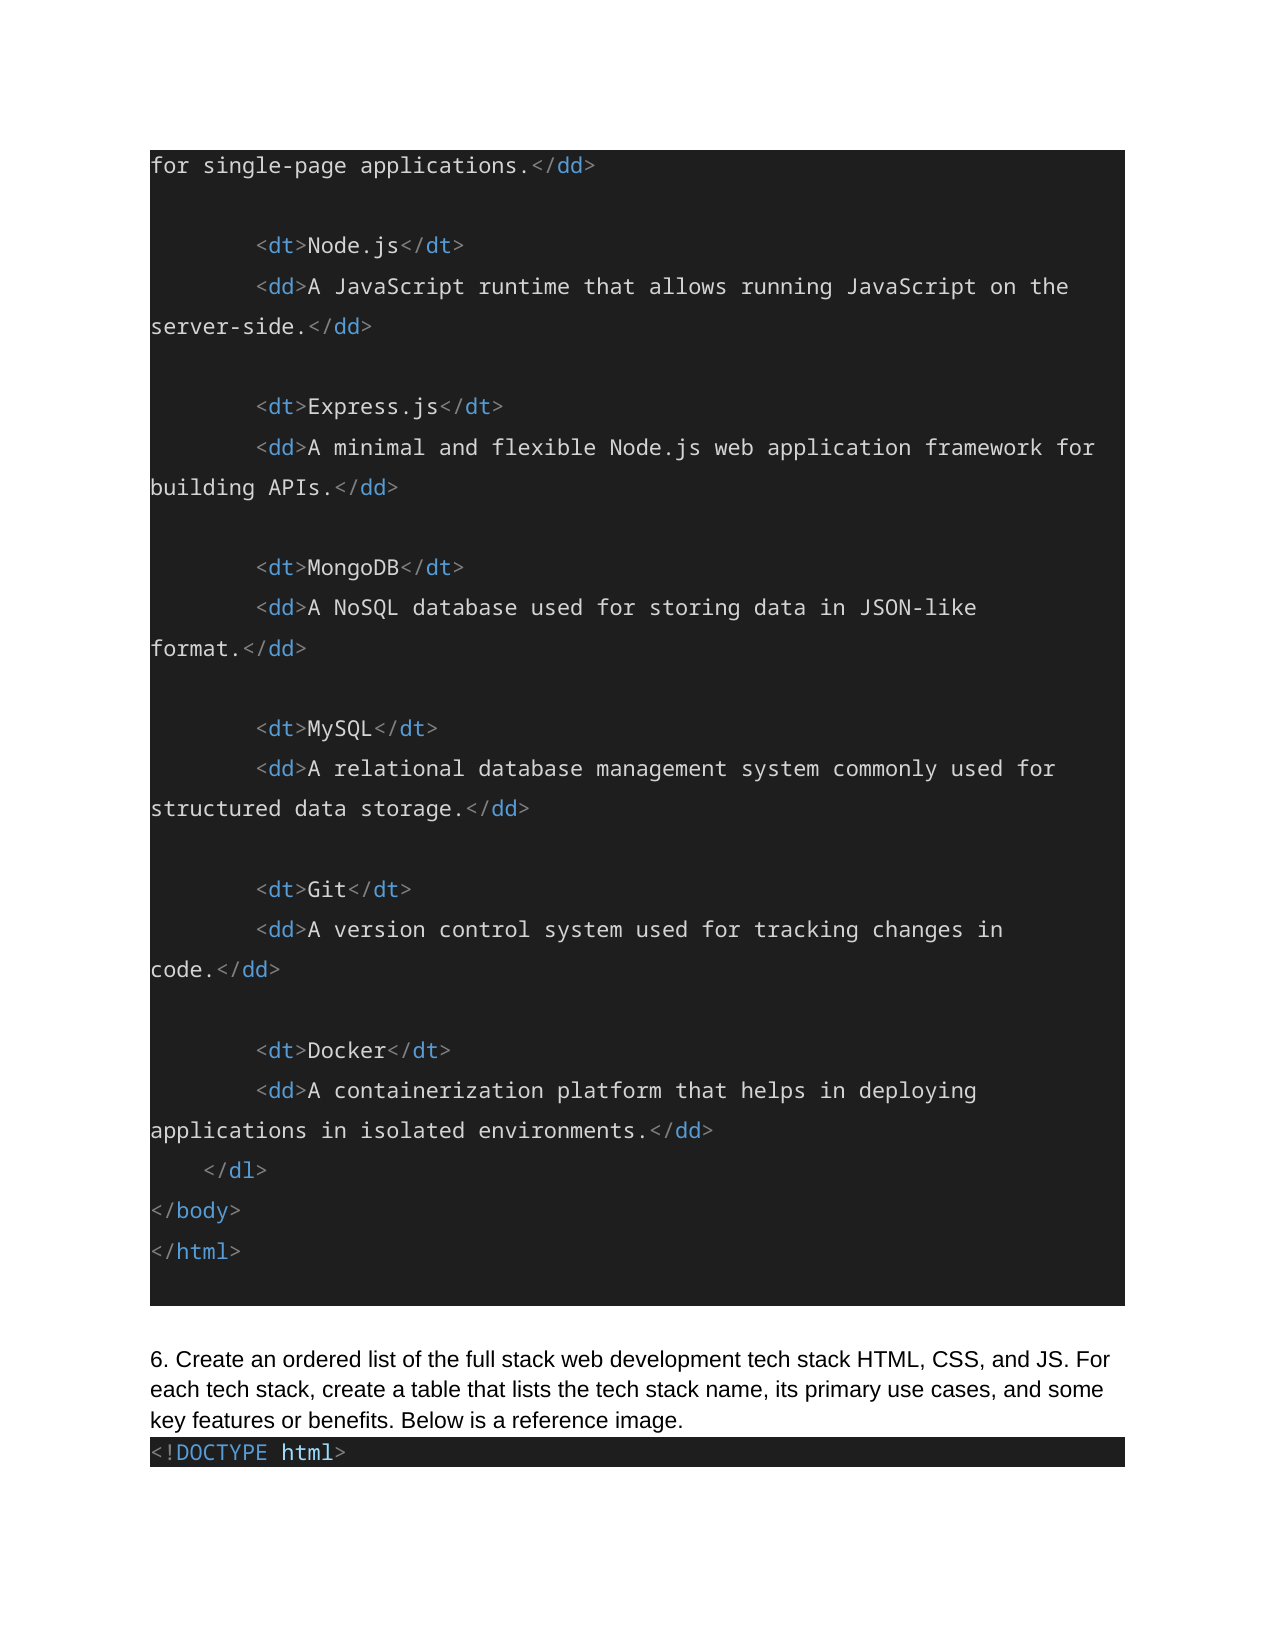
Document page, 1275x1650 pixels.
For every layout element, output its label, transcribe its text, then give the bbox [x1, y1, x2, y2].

text </body> [150, 1195, 1125, 1225]
text <dd>A version control system used for tracking changes in code.</dd> [150, 914, 1125, 984]
text </html> [150, 1236, 1125, 1265]
text <dt>Express.js</dt> [150, 391, 1125, 421]
text <dd>A containerization platform that helps in deploying applications in isolated environments.</dd> [150, 1075, 1125, 1145]
text </dl> [150, 1155, 1125, 1185]
text <dd>A minimal and flexible Node.js web application framework for building APIs.</dd> [150, 431, 1125, 501]
text <!DOCTYPE html> [150, 1437, 1125, 1467]
text 6. Create an ordered list of the full stack web development tech stack HTML, CSS, and JS. For each tech stack, create a table that lists the tech stack name, its primary use cases, and some key features or benefits. Below is a reference image. [150, 1346, 1125, 1433]
text <dt>Node.js</dt> [150, 230, 1125, 260]
text <dt>MongoDB</dt> [150, 552, 1125, 582]
text for single-page applications.</dd> [150, 150, 1125, 180]
text <dd>A JavaScript runtime that allows running JavaScript on the server-side.</dd> [150, 271, 1125, 341]
text <dd>A NoSQL database used for storing data in JSON-like format.</dd> [150, 592, 1125, 662]
text <dt>MySQL</dt> [150, 713, 1125, 743]
text <dt>Docker</dt> [150, 1034, 1125, 1064]
text <dt>Git</dt> [150, 874, 1125, 903]
text <dd>A relational database management system commonly used for structured data storage.</dd> [150, 753, 1125, 823]
